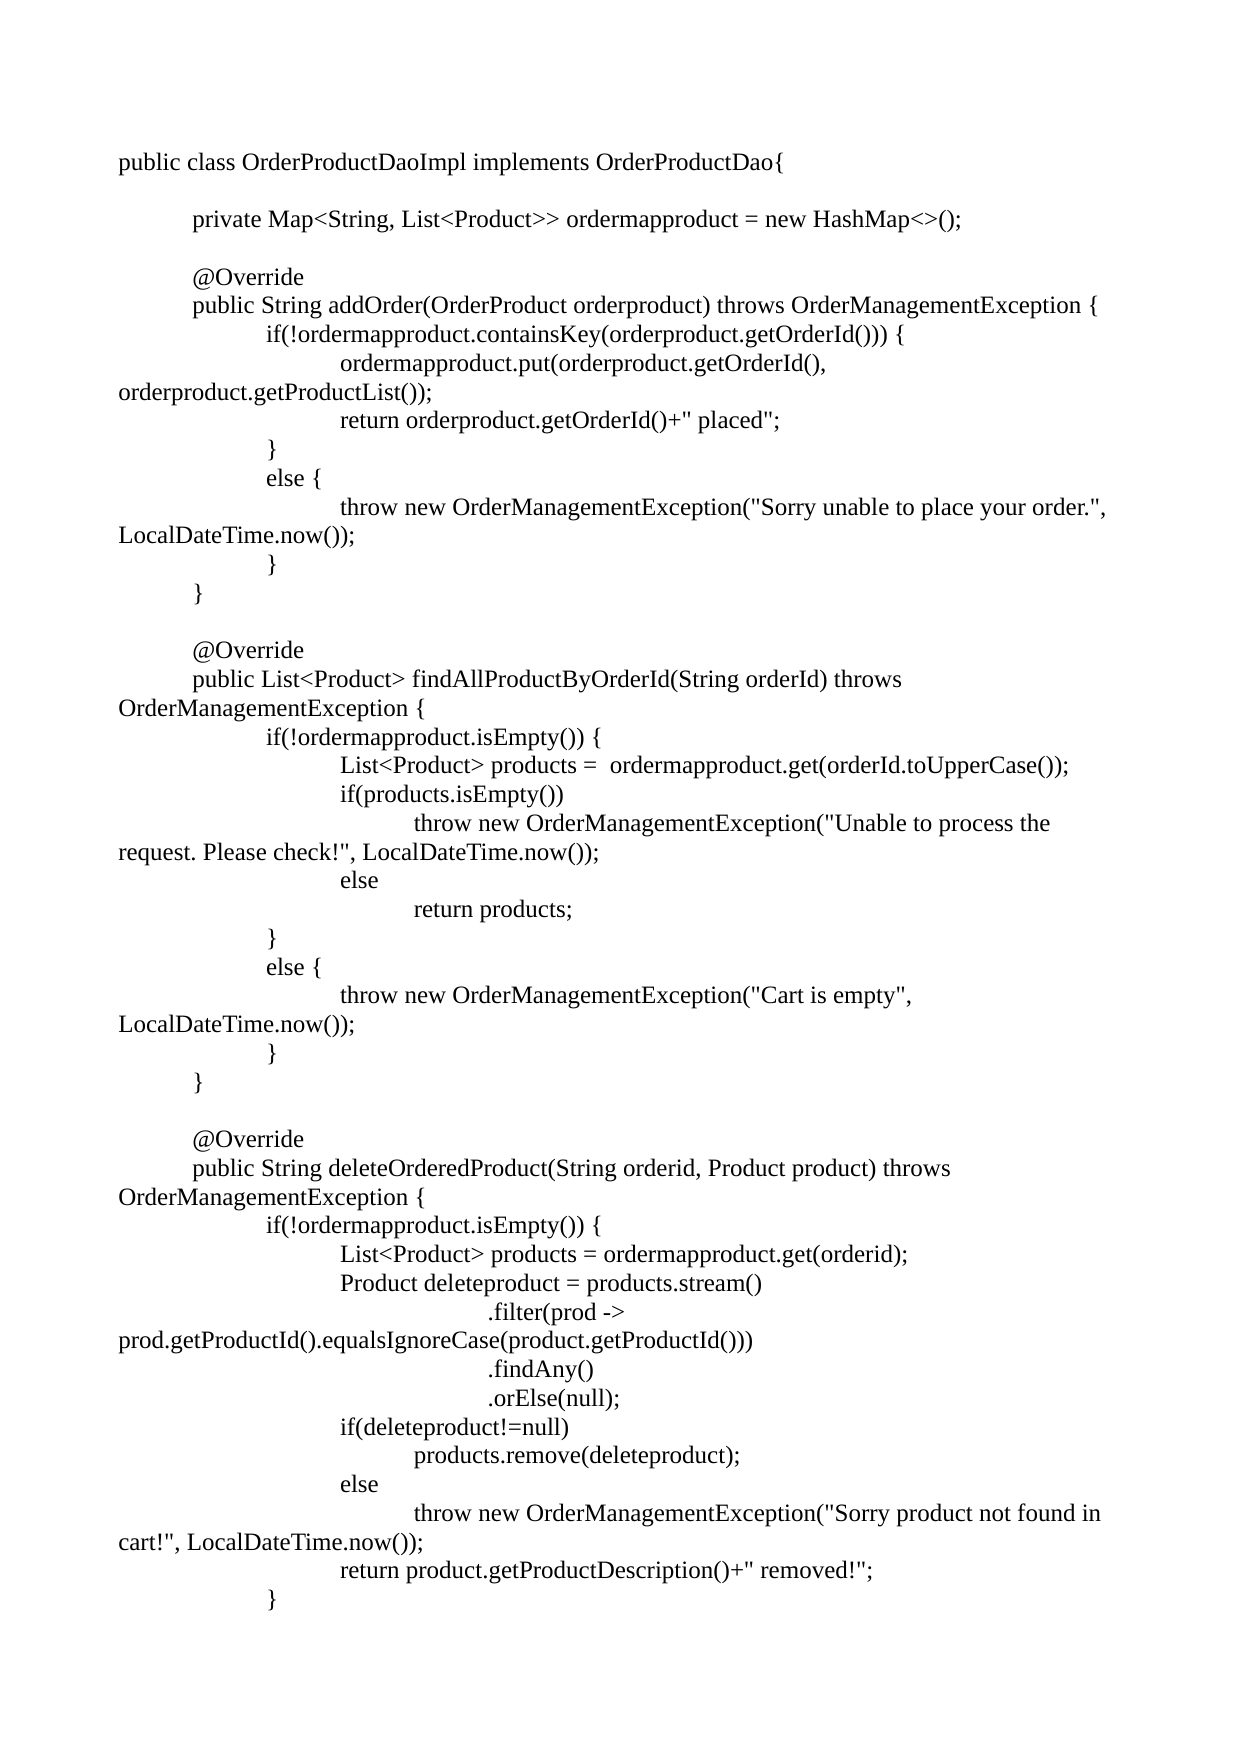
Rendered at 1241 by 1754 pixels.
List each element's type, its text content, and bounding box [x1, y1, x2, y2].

text if(!ordermapproduct.isEmpty()) { [118, 1211, 1122, 1239]
text private Map<String, List<Product>> ordermapproduct = new HashMap<>(); [118, 204, 1122, 233]
text public String deleteOrderedProduct(String orderid, Product product) throws OrderManagementException { [118, 1153, 1122, 1211]
text else [118, 866, 1122, 894]
text throw new OrderManagementException("Sorry product not found in cart!", LocalDateTime.now()); [118, 1498, 1122, 1556]
text ordermapproduct.put(orderproduct.getOrderId(), orderproduct.getProductList()); [118, 348, 1122, 406]
text .findAny() [118, 1354, 1122, 1383]
text if(!ordermapproduct.containsKey(orderproduct.getOrderId())) { [118, 319, 1122, 348]
text } [118, 1067, 1122, 1096]
text if(deleteproduct!=null) [118, 1412, 1122, 1441]
text @Override [118, 1124, 1122, 1153]
text List<Product> products = ordermapproduct.get(orderId.toUpperCase()); [118, 751, 1122, 779]
text return product.getProductDescription()+" removed!"; [118, 1556, 1122, 1584]
text public class OrderProductDaoImpl implements OrderProductDao{ [118, 147, 1122, 176]
text if(products.isEmpty()) [118, 779, 1122, 808]
text else { [118, 952, 1122, 981]
text .orElse(null); [118, 1383, 1122, 1412]
text throw new OrderManagementException("Unable to process the request. Please check!", LocalDateTime.now()); [118, 808, 1122, 866]
text Product deleteproduct = products.stream() [118, 1268, 1122, 1297]
text } [118, 434, 1122, 463]
text } [118, 1038, 1122, 1067]
text } [118, 1584, 1122, 1613]
text if(!ordermapproduct.isEmpty()) { [118, 722, 1122, 751]
text return orderproduct.getOrderId()+" placed"; [118, 406, 1122, 434]
text @Override [118, 262, 1122, 291]
text throw new OrderManagementException("Sorry unable to place your order.", LocalDateTime.now()); [118, 492, 1122, 549]
text .filter(prod -> prod.getProductId().equalsIgnoreCase(product.getProductId())) [118, 1297, 1122, 1354]
text else [118, 1469, 1122, 1498]
text public String addOrder(OrderProduct orderproduct) throws OrderManagementException { [118, 291, 1122, 319]
text throw new OrderManagementException("Cart is empty", LocalDateTime.now()); [118, 981, 1122, 1038]
text return products; [118, 894, 1122, 923]
text @Override [118, 636, 1122, 664]
text } [118, 923, 1122, 952]
text public List<Product> findAllProductByOrderId(String orderId) throws OrderManagementException { [118, 664, 1122, 722]
text List<Product> products = ordermapproduct.get(orderid); [118, 1239, 1122, 1268]
text else { [118, 463, 1122, 492]
text } [118, 549, 1122, 578]
text } [118, 578, 1122, 607]
text products.remove(deleteproduct); [118, 1441, 1122, 1469]
